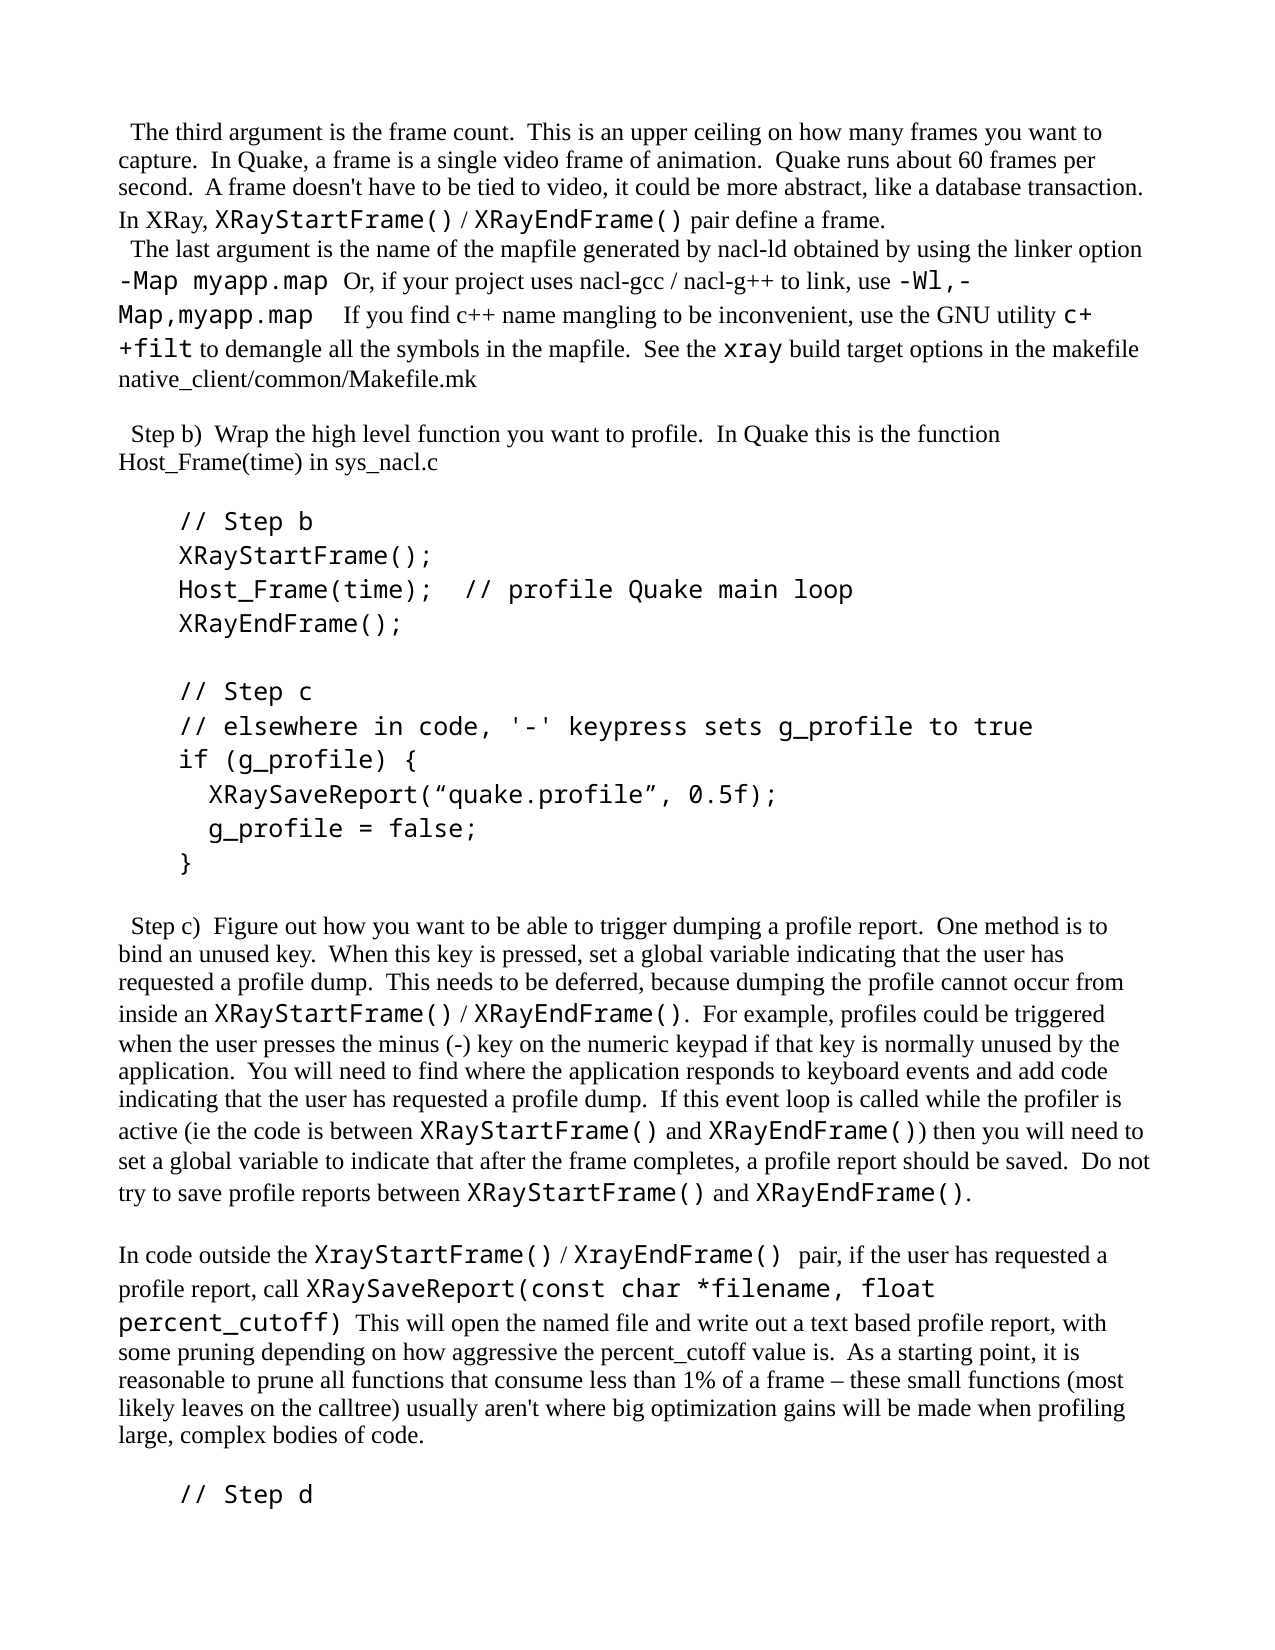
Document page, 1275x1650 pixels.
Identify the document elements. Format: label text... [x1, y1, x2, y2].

text XRaySaveReport(“quake.profile”, 0.5f); [118, 776, 1157, 810]
text // Step b [118, 504, 1157, 538]
text } [118, 844, 1157, 878]
text // elsewhere in code, '-' keypress sets g_profile to true [118, 708, 1157, 742]
text if (g_profile) { [118, 742, 1157, 776]
text g_profile = false; [118, 810, 1157, 844]
text Host_Frame(time); // profile Quake main loop [118, 572, 1157, 606]
text Step c) Figure out how you want to be able to trigger dumping a profile report. One method is to bind an unused key. When this key is pressed, set a global variable indicating that the user has requested a profile dump. This needs to be deferred, because dumping the profile cannot occur from inside an XRayStartFrame() / XRayEndFrame(). For example, profiles could be triggered when the user presses the minus (-) key on the numeric keypad if that key is normally unused by the application. You will need to find where the application responds to keyboard events and add code indicating that the user has requested a profile dump. If this event loop is called while the profiler is active (ie the code is between XRayStartFrame() and XRayEndFrame()) then you will need to set a global variable to indicate that after the frame completes, a profile report should be saved. Do not try to save profile reports between XRayStartFrame() and XRayEndFrame(). [118, 912, 1157, 1209]
text // Step d [118, 1477, 1157, 1511]
text The last argument is the name of the mapfile generated by nacl-ld obtained by using the linker option -Map myapp.map Or, if your project uses nacl-gcc / nacl-g++ to link, use -Wl,-Map,myapp.map If you find c++ name mangling to be inconvenient, use the GNU utility c++filt to demangle all the symbols in the mapfile. See the xray build target options in the makefile native_client/common/Makefile.mk [118, 235, 1157, 393]
text XRayEndFrame(); [118, 606, 1157, 640]
text Step b) Wrap the high level function you want to profile. In Quake this is the function Host_Frame(time) in sys_nacl.c [118, 421, 1157, 476]
text XRayStartFrame(); [118, 538, 1157, 572]
text In code outside the XrayStartFrame() / XrayEndFrame() pair, if the user has requested a profile report, call XRaySaveReport(const char *filename, float percent_cutoff) This will open the named file and write out a text based profile report, with some pruning depending on how aggressive the percent_cutoff value is. As a starting point, it is reasonable to prune all functions that consume less than 1% of a frame – these small functions (most likely leaves on the calltree) usually aren't where big optimization gains will be made when profiling large, complex bodies of code. [118, 1236, 1157, 1449]
text // Step c [118, 674, 1157, 708]
text The third argument is the frame count. This is an upper ceiling on how many frames you want to capture. In Quake, a frame is a single video frame of animation. Quake runs about 60 frames per second. A frame doesn't have to be tied to video, it could be more abstract, like a database transaction. In XRay, XRayStartFrame() / XRayEndFrame() pair define a frame. [118, 118, 1157, 235]
